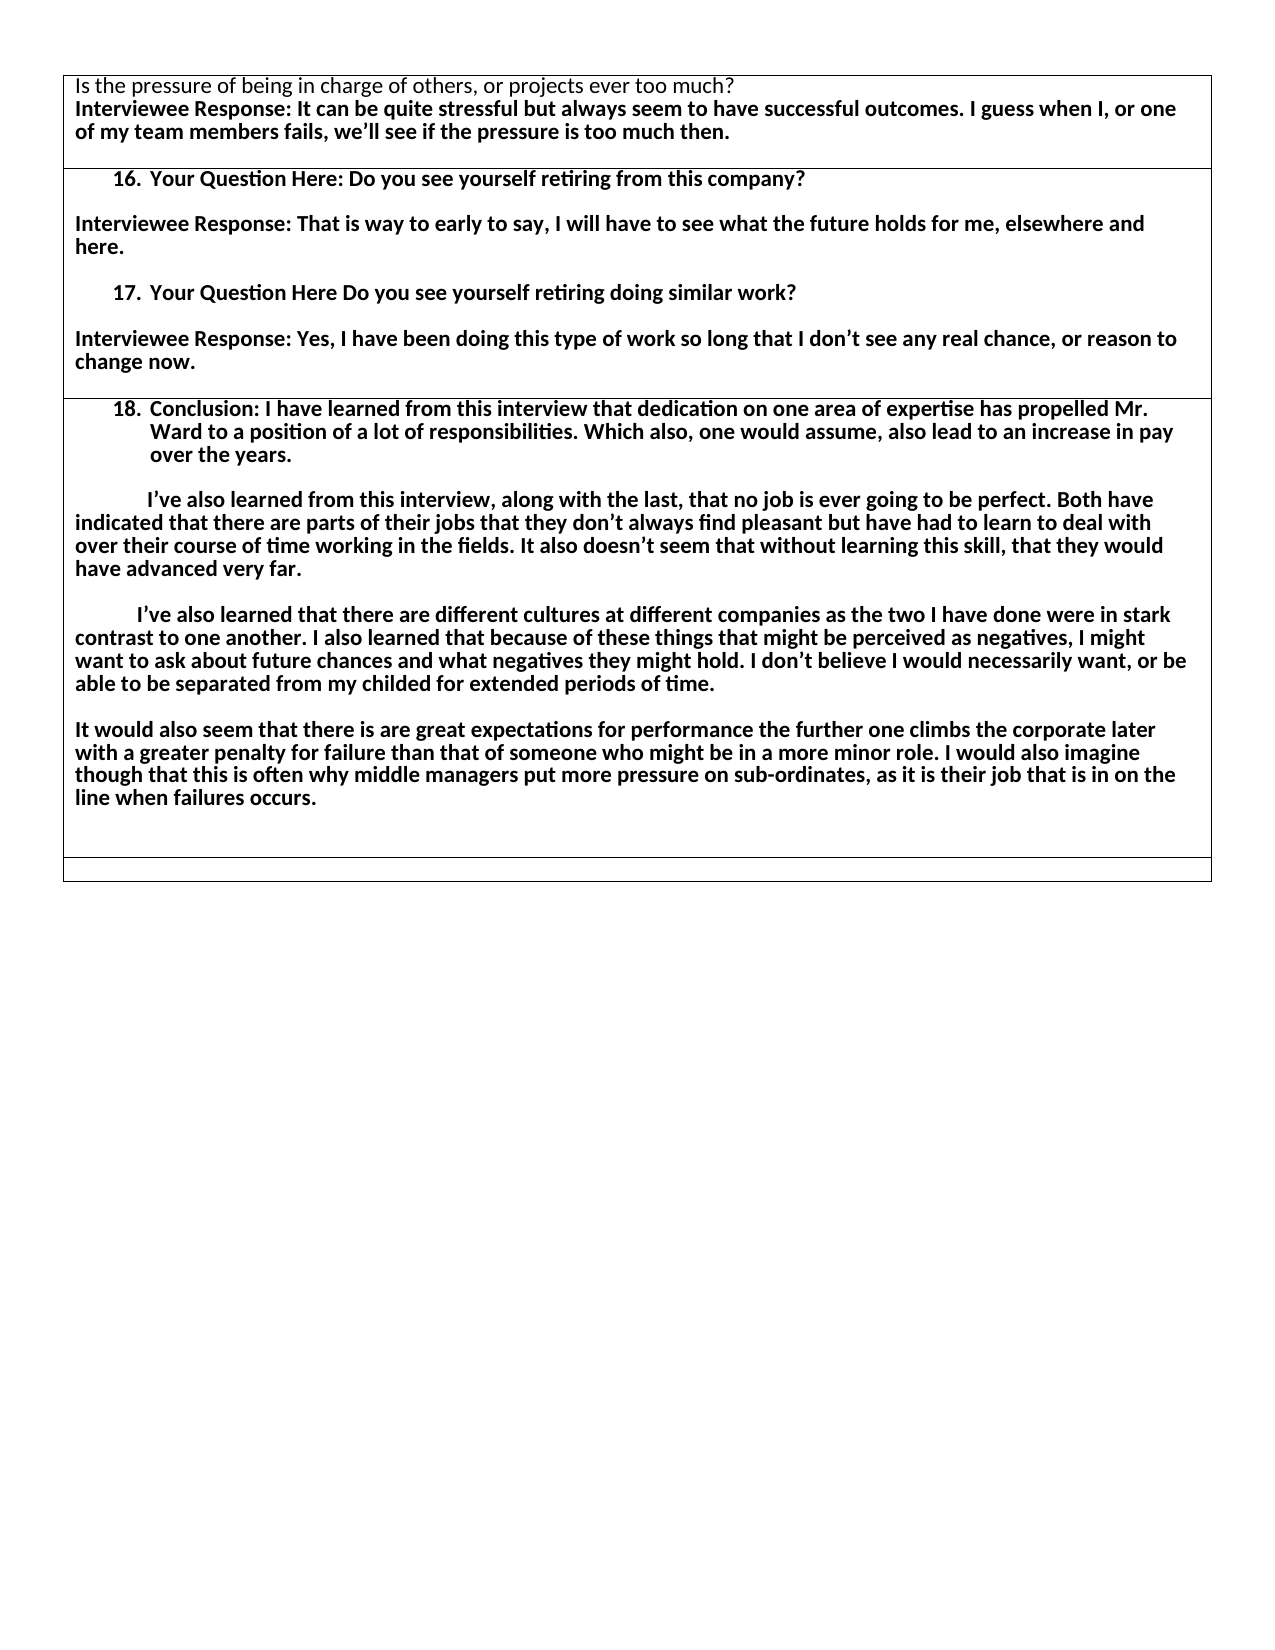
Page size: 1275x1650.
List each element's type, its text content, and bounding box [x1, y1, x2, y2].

table_cell Is the pressure of being in charge of others, or projects ever too much? Interviewee Response: It can be quite stressful but always seem to have successful outcomes. I guess when I, or one of my team members fails, we’ll see if the pressure is too much then. [64, 76, 1211, 168]
table_cell Conclusion: I have learned from this interview that dedication on one area of expertise has propelled Mr. Ward to a position of a lot of responsibilities. Which also, one would assume, also lead to an increase in pay over the years. I’ve also learned from this interview, along with the last, that no job is ever going to be perfect. Both have indicated that there are parts of their jobs that they don’t always find pleasant but have had to learn to deal with over their course of time working in the fields. It also doesn’t seem that without learning this skill, that they would have advanced very far. I’ve also learned that there are different cultures at different companies as the two I have done were in stark contrast to one another. I also learned that because of these things that might be perceived as negatives, I might want to ask about future chances and what negatives they might hold. I don’t believe I would necessarily want, or be able to be separated from my childed for extended periods of time. It would also seem that there is are great expectations for performance the further one climbs the corporate later with a greater penalty for failure than that of someone who might be in a more minor role. I would also imagine though that this is often why middle managers put more pressure on sub-ordinates, as it is their job that is in on the line when failures occurs. [64, 399, 1211, 857]
table_cell Your Question Here: Do you see yourself retiring from this company? Interviewee Response: That is way to early to say, I will have to see what the future holds for me, elsewhere and here. Your Question Here Do you see yourself retiring doing similar work? Interviewee Response: Yes, I have been doing this type of work so long that I don’t see any real chance, or reason to change now. [64, 169, 1211, 398]
table_cell [64, 858, 1211, 881]
